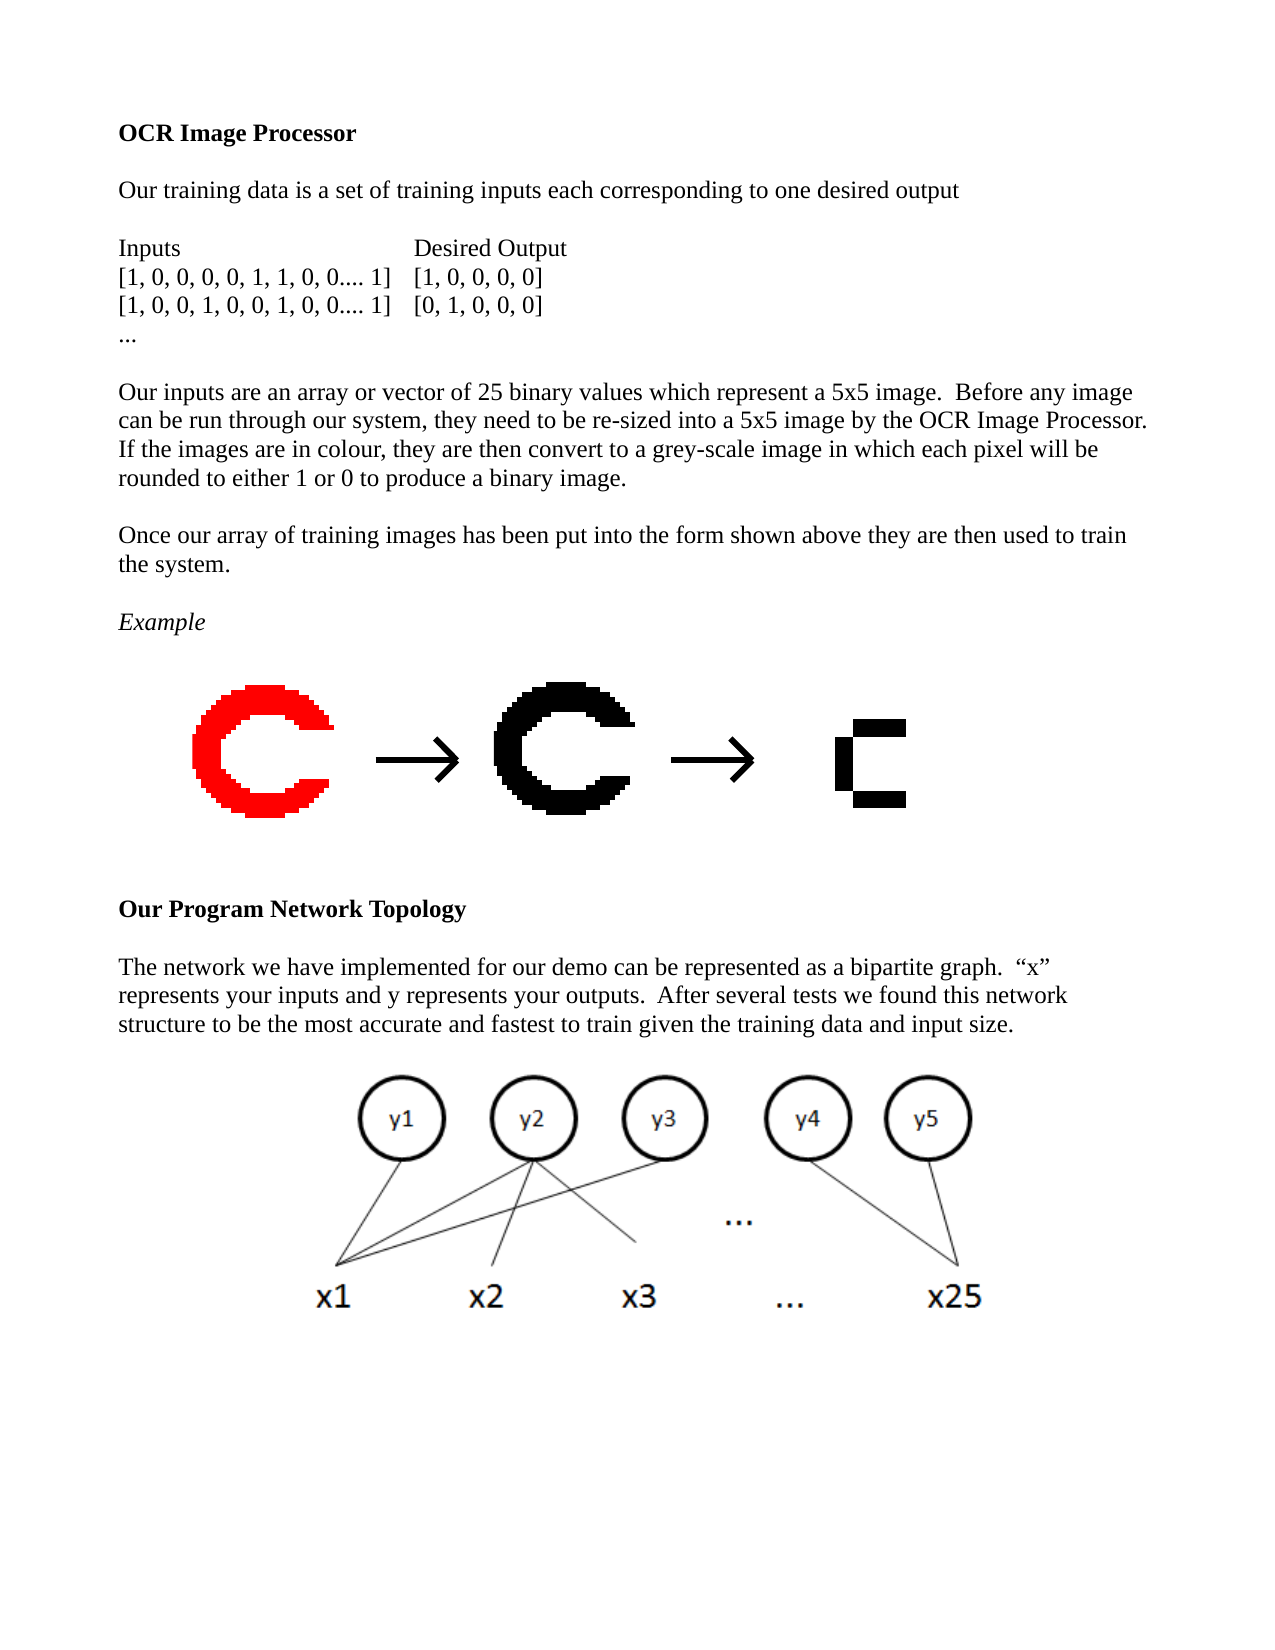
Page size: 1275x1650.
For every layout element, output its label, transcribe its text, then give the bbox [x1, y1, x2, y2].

text Example [118, 607, 1157, 636]
text Once our array of training images has been put into the form shown above they are then used to train the system. [118, 521, 1157, 578]
text The network we have implemented for our demo can be represented as a bipartite graph. “x” represents your inputs and y represents your outputs. After several tests we found this network structure to be the most accurate and fastest to train given the training data and input size. [118, 952, 1157, 1038]
picture [262, 1047, 1013, 1333]
picture [192, 681, 339, 828]
text Our training data is a set of training inputs each corresponding to one desired output [118, 176, 1157, 204]
text OCR Image Processor [118, 118, 1157, 147]
text Inputs Desired Output [118, 233, 1157, 262]
text [1, 0, 0, 0, 0, 1, 1, 0, 0.... 1] [1, 0, 0, 0, 0] [118, 262, 1157, 291]
picture [835, 719, 923, 808]
text ... [118, 319, 1157, 348]
text Our Program Network Topology [118, 894, 1157, 923]
text [1, 0, 0, 1, 0, 0, 1, 0, 0.... 1] [0, 1, 0, 0, 0] [118, 291, 1157, 319]
text Our inputs are an array or vector of 25 binary values which represent a 5x5 image. Before any image can be run through our system, they need to be re-sized into a 5x5 image by the OCR Image Processor. If the images are in colour, they are then convert to a grey-scale image in which each pixel will be rounded to either 1 or 0 to produce a binary image. [118, 377, 1157, 492]
